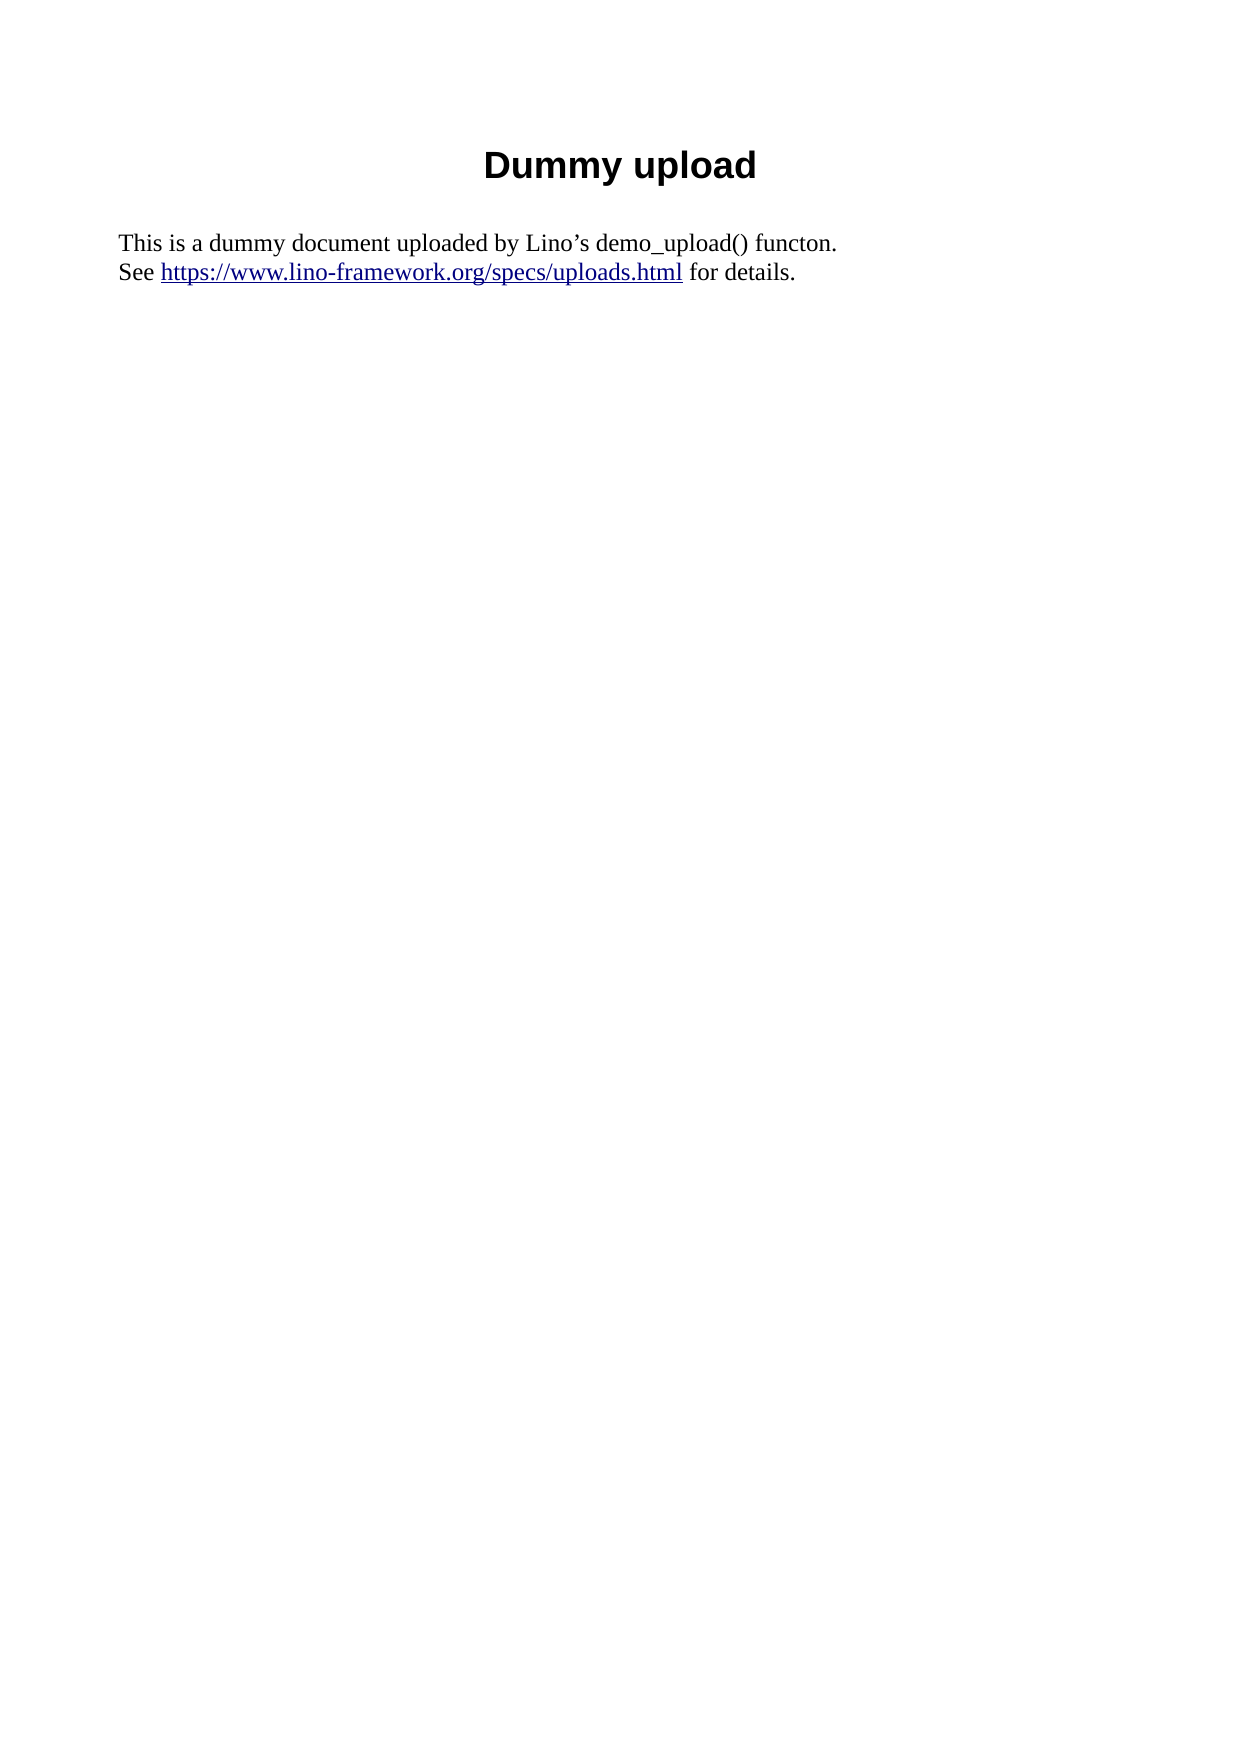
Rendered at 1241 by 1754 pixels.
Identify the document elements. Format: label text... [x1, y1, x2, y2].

text This is a dummy document uploaded by Lino’s demo_upload() functon. See https://www.lino-framework.org/specs/uploads.html for details. [118, 228, 1122, 286]
subtitle Dummy upload [118, 143, 1122, 187]
